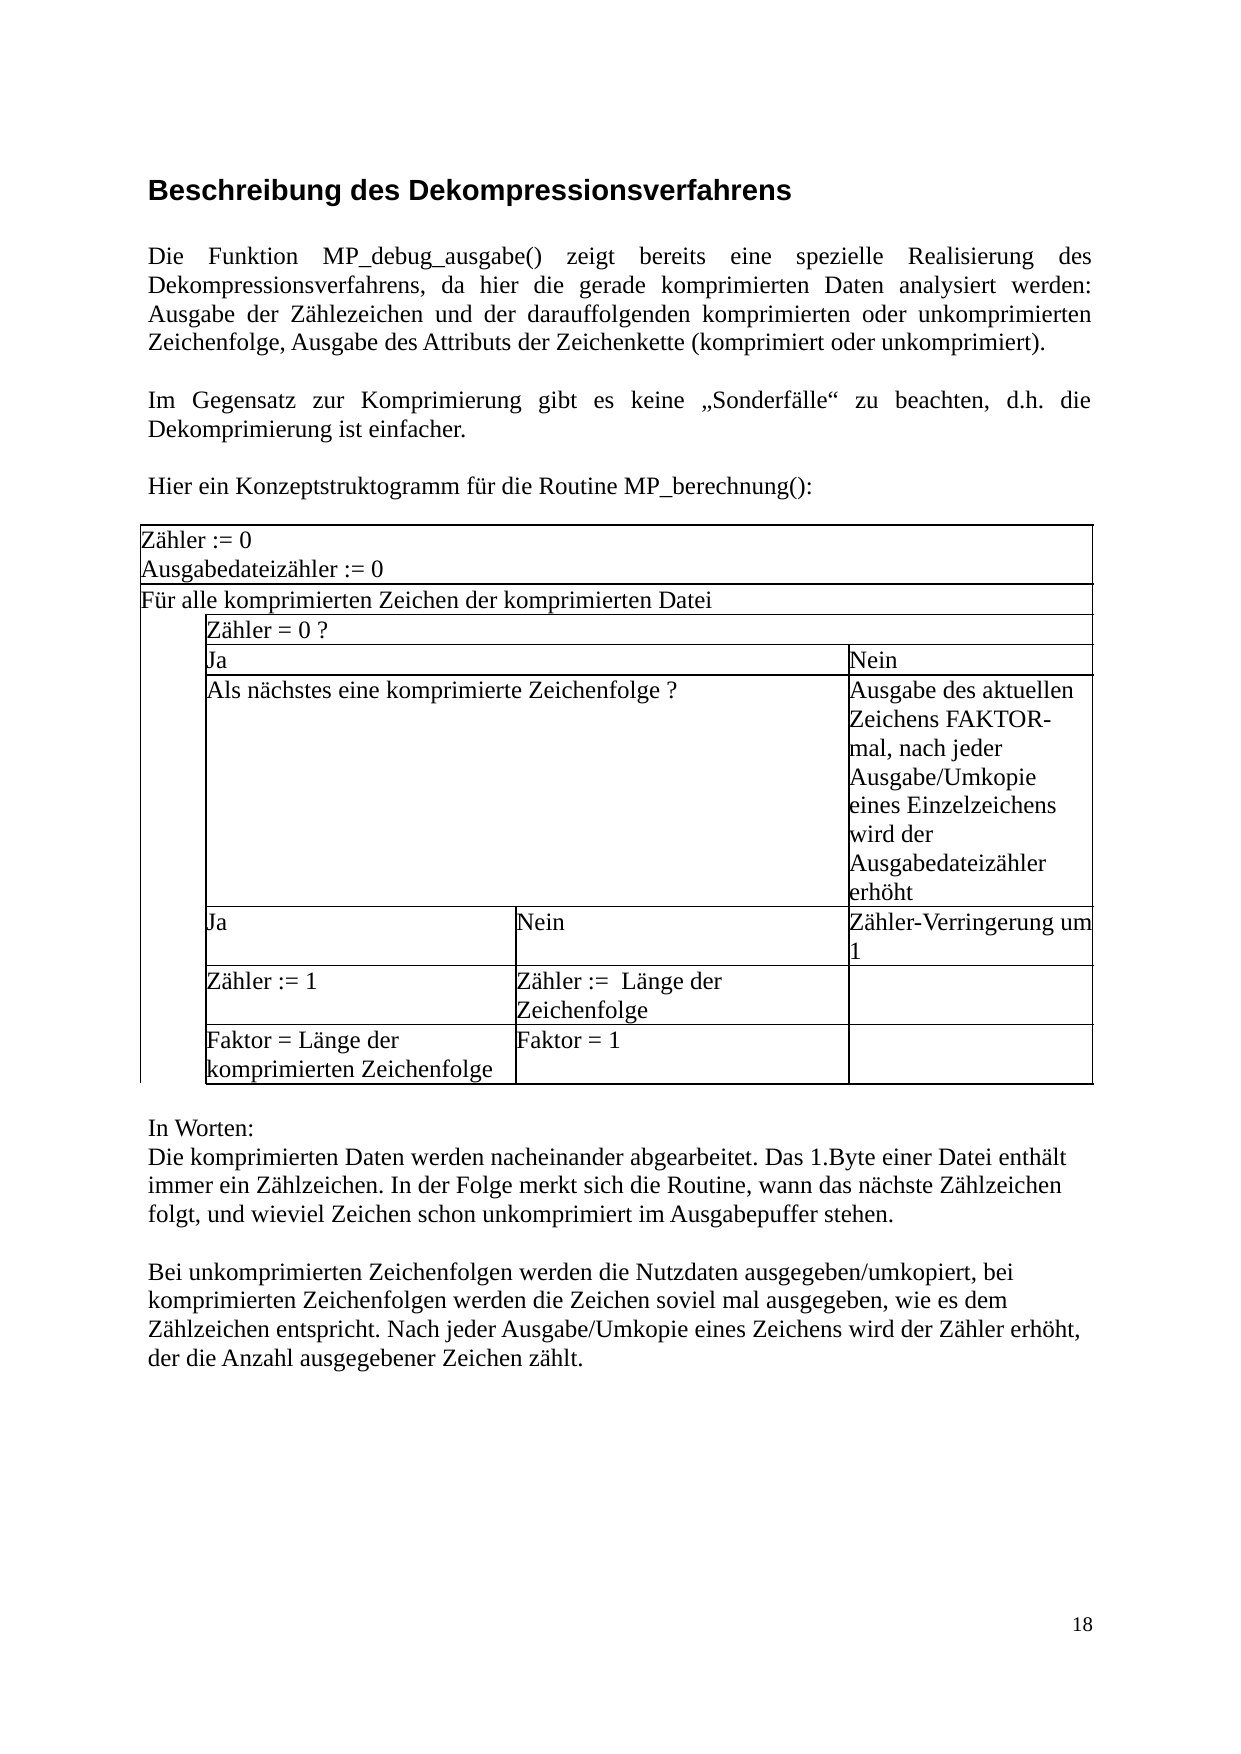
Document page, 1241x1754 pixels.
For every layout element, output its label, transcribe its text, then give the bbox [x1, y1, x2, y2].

table_cell Nein [850, 645, 1092, 674]
table_cell [850, 1025, 1092, 1083]
table_cell Für alle komprimierten Zeichen der komprimierten Datei [141, 585, 1092, 613]
text Die Funktion MP_debug_ausgabe() zeigt bereits eine spezielle Realisierung des Dekompressionsverfahrens, da hier die gerade komprimierten Daten analysiert werden: Ausgabe der Zählezeichen und der darauffolgenden komprimierten oder unkomprimierten Zeichenfolge, Ausgabe des Attributs der Zeichenkette (komprimiert oder unkomprimiert). [148, 241, 1092, 356]
table_cell [141, 614, 205, 644]
table_cell Zähler-Verringerung um 1 [850, 907, 1092, 965]
table_cell Ja [207, 907, 515, 965]
text In Worten: [148, 1113, 1092, 1142]
table_cell [141, 965, 205, 1024]
table_cell Nein [517, 907, 848, 965]
text Im Gegensatz zur Komprimierung gibt es keine „Sonderfälle“ zu beachten, d.h. die Dekomprimierung ist einfacher. [148, 385, 1092, 442]
table_header Zähler := 0 Ausgabedateizähler := 0 [141, 526, 1092, 583]
table_cell Zähler = 0 ? [207, 615, 1092, 644]
table_cell Als nächstes eine komprimierte Zeichenfolge ? [207, 676, 848, 906]
table_cell Zähler := Länge der Zeichenfolge [517, 966, 848, 1024]
text Hier ein Konzeptstruktogramm für die Routine MP_berechnung(): [148, 471, 1092, 500]
table_cell Ja [207, 645, 848, 674]
table_cell Ausgabe des aktuellen Zeichens FAKTOR-mal, nach jeder Ausgabe/Umkopie eines Einzelzeichens wird der Ausgabedateizähler erhöht [850, 676, 1092, 906]
table_cell Faktor = 1 [517, 1025, 848, 1083]
table_cell [850, 966, 1092, 1024]
table_cell [141, 906, 205, 965]
table_cell Faktor = Länge der komprimierten Zeichenfolge [207, 1025, 515, 1083]
text Bei unkomprimierten Zeichenfolgen werden die Nutzdaten ausgegeben/umkopiert, bei komprimierten Zeichenfolgen werden die Zeichen soviel mal ausgegeben, wie es dem Zählzeichen entspricht. Nach jeder Ausgabe/Umkopie eines Zeichens wird der Zähler erhöht, der die Anzahl ausgegebener Zeichen zählt. [148, 1257, 1092, 1372]
text Die komprimierten Daten werden nacheinander abgearbeitet. Das 1.Byte einer Datei enthält immer ein Zählzeichen. In der Folge merkt sich die Routine, wann das nächste Zählzeichen folgt, und wieviel Zeichen schon unkomprimiert im Ausgabepuffer stehen. [148, 1142, 1092, 1228]
table_cell Zähler := 1 [207, 966, 515, 1024]
table_cell [141, 644, 205, 674]
table_cell [141, 674, 205, 906]
table_cell [141, 1024, 205, 1083]
subtitle Beschreibung des Dekompressionsverfahrens [148, 173, 1092, 206]
